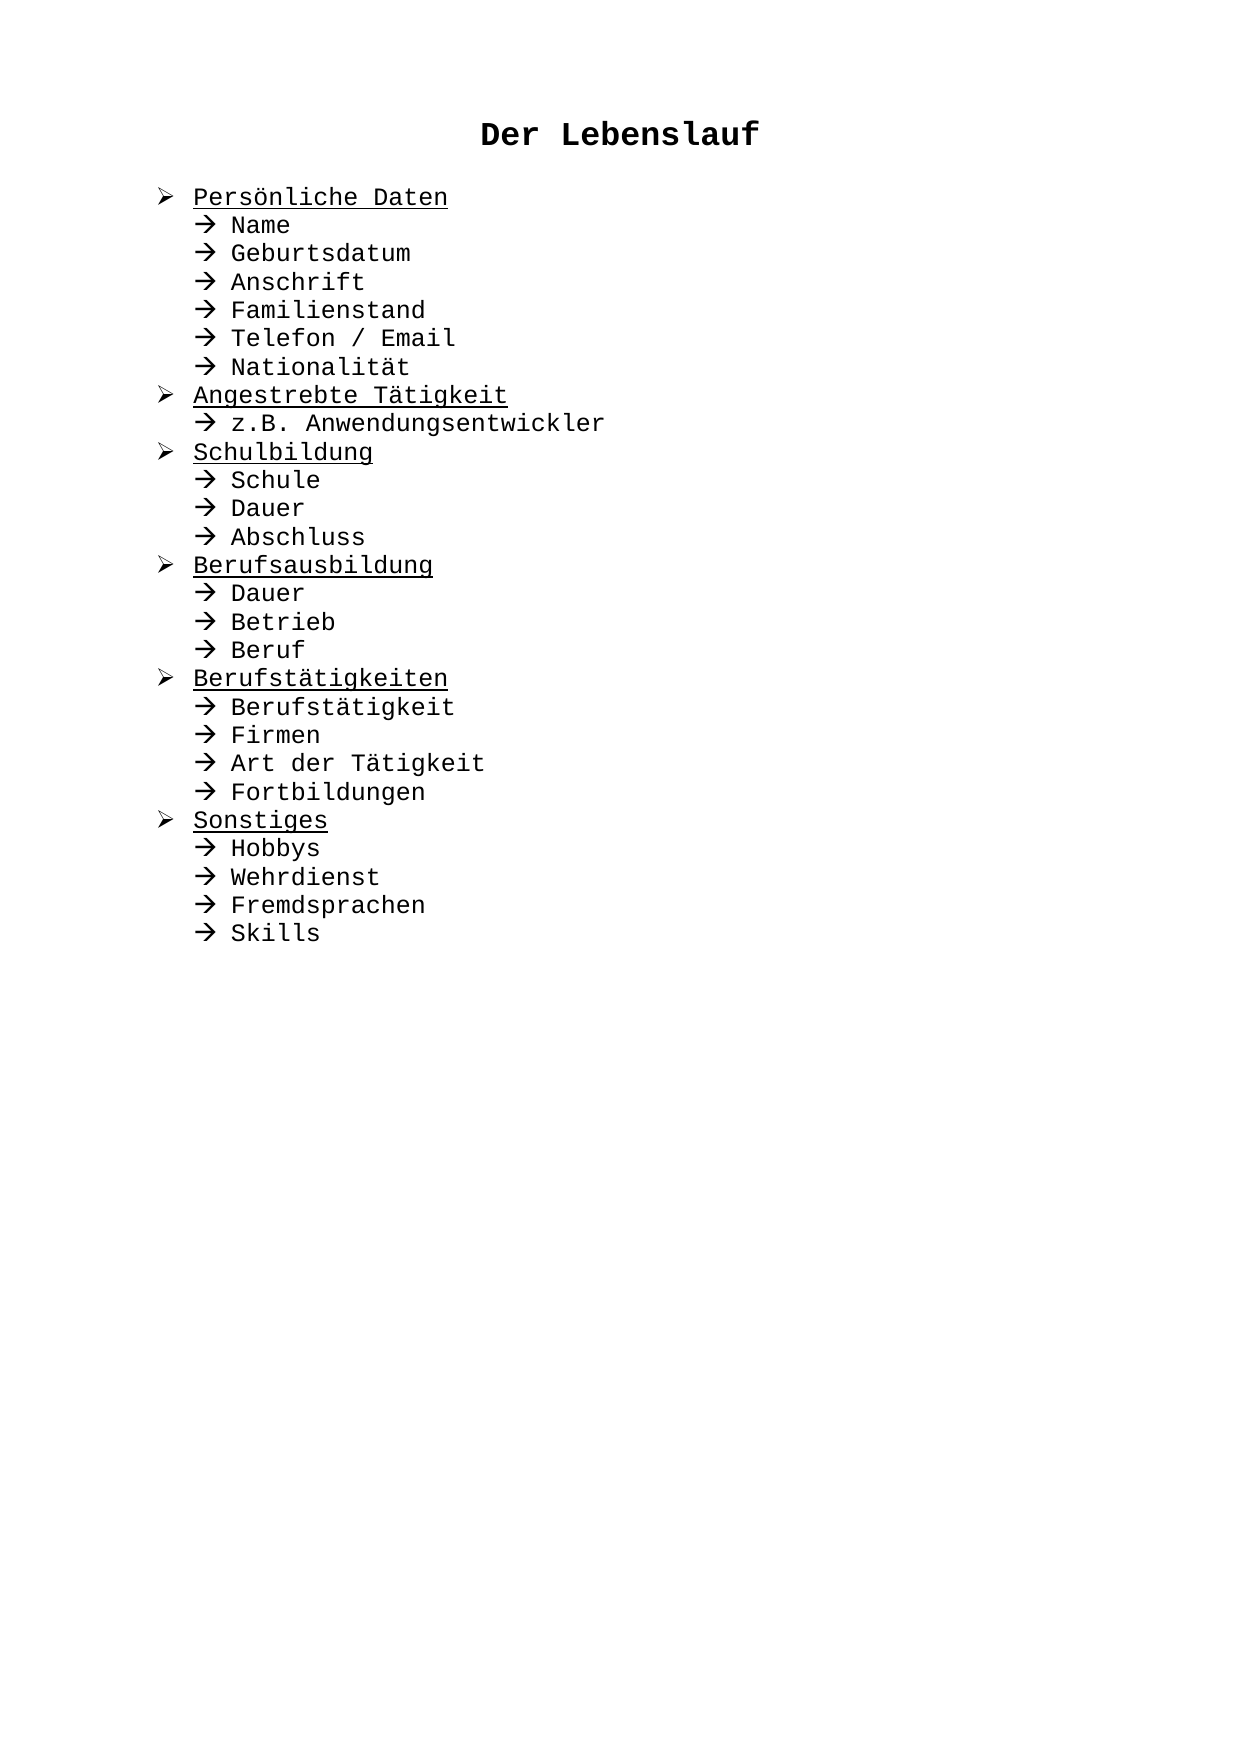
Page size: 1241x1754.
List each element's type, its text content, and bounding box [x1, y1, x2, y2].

list Berufstätigkeiten [156, 666, 1122, 694]
list Fortbildungen [193, 779, 1122, 808]
list Persönliche Daten [156, 184, 1122, 213]
list Betrieb [193, 609, 1122, 638]
list Name [193, 213, 1122, 241]
list Schulbildung [156, 439, 1122, 468]
list Geburtsdatum [193, 241, 1122, 269]
list Dauer [193, 496, 1122, 524]
list Art der Tätigkeit [193, 751, 1122, 779]
list Schule [193, 468, 1122, 496]
list Anschrift [193, 269, 1122, 298]
list Abschluss [193, 524, 1122, 553]
list Beruf [193, 638, 1122, 666]
list Fremdsprachen [193, 893, 1122, 921]
text Der Lebenslauf [118, 118, 1122, 156]
list Dauer [193, 581, 1122, 609]
list Angestrebte Tätigkeit [156, 383, 1122, 411]
list Berufstätigkeit [193, 694, 1122, 723]
list Telefon / Email [193, 326, 1122, 354]
list Sonstiges [156, 808, 1122, 836]
list z.B. Anwendungsentwickler [193, 411, 1122, 439]
list Berufsausbildung [156, 553, 1122, 581]
list Wehrdienst [193, 864, 1122, 893]
list Firmen [193, 723, 1122, 751]
list Familienstand [193, 298, 1122, 326]
list Nationalität [193, 354, 1122, 383]
list Skills [193, 921, 1122, 949]
list Hobbys [193, 836, 1122, 864]
